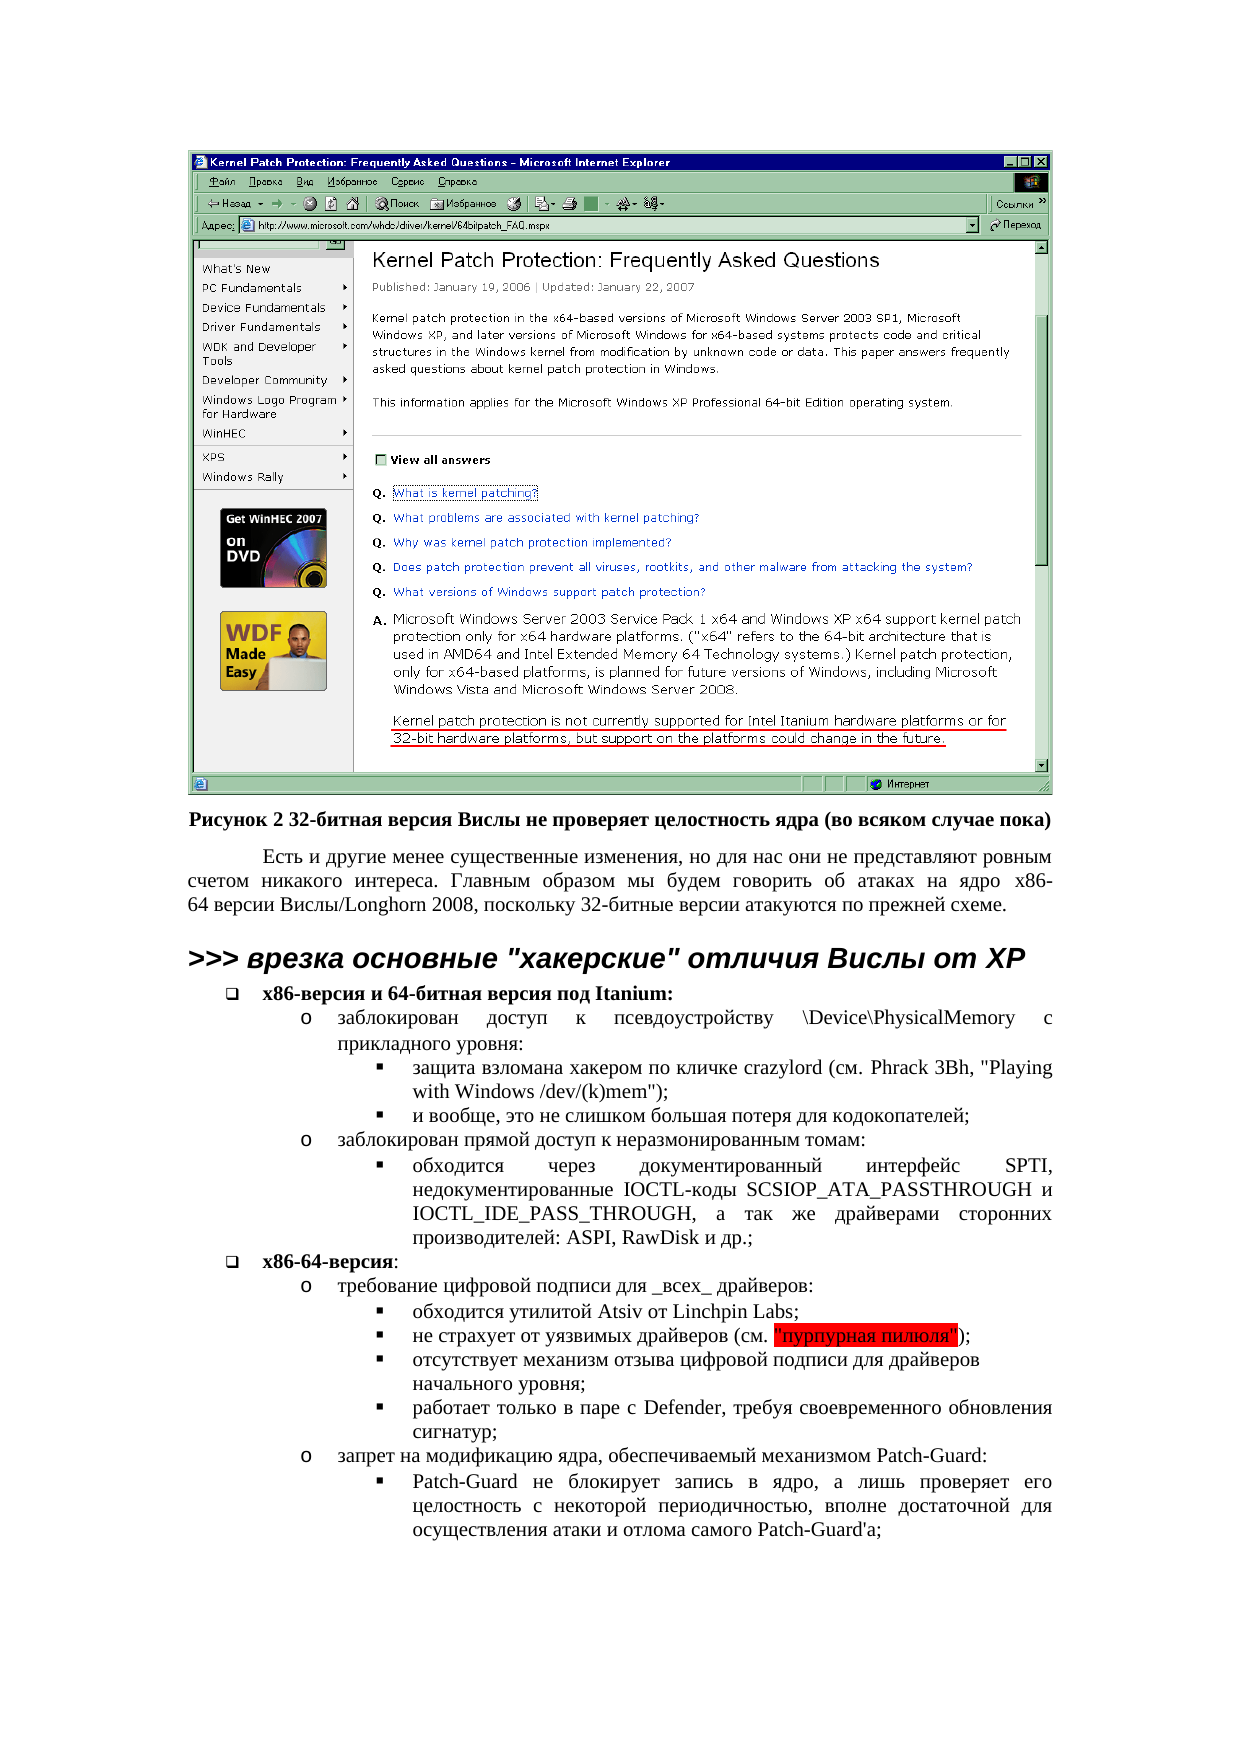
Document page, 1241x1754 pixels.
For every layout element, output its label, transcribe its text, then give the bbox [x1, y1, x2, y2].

list не страхует от уязвимых драйверов (см. "пурпурная пилюля"); [375, 1323, 1053, 1347]
list Patch-Guard не блокирует запись в ядро, а лишь проверяет его целостность с некоторой периодичностью, вполне достаточной для осуществления атаки и отлома самого Patch-Guard'а; [375, 1469, 1053, 1541]
list отсутствует механизм отзыва цифровой подписи для драйверов начального уровня; [375, 1347, 1053, 1395]
list обходится через документированный интерфейс SPTI, недокументированные IOCTL-коды SCSIOP_ATA_PASSTHROUGH и IOCTL_IDE_PASS_THROUGH, а так же драйверами сторонних производителей: ASPI, RawDisk и др.; [375, 1153, 1053, 1249]
text Рисунок 2 32-битная версия Вислы не проверяет целостность ядра (во всяком случае пока) [187, 807, 1053, 831]
list требование цифровой подписи для _всех_ драйверов: [300, 1273, 1053, 1299]
text Есть и другие менее существенные изменения, но для нас они не представляют ровным счетом никакого интереса. Главным образом мы будем говорить об атаках на ядро x86-64 версии Вислы/Longhorn 2008, поскольку 32-битные версии атакуются по прежней схеме. [187, 844, 1053, 916]
picture [188, 150, 1053, 795]
list заблокирован прямой доступ к неразмонированным томам: [300, 1127, 1053, 1153]
list защита взломана хакером по кличке crazylord (см. Phrack 3Bh, "Playing with Windows /dev/(k)mem"); [375, 1055, 1053, 1103]
list x86-версия и 64-битная версия под Itanium: [225, 981, 1053, 1005]
list и вообще, это не слишком большая потеря для кодокопателей; [375, 1103, 1053, 1127]
list x86-64-версия: [225, 1249, 1053, 1273]
list запрет на модификацию ядра, обеспечиваемый механизмом Patch-Guard: [300, 1443, 1053, 1469]
subtitle >>> врезка основные "хакерские" отличия Вислы от XP [187, 941, 1053, 975]
list заблокирован доступ к псевдоустройству \Device\PhysicalMemory с прикладного уровня: [300, 1005, 1053, 1055]
list работает только в паре с Defender, требуя своевременного обновления сигнатур; [375, 1395, 1053, 1443]
list обходится утилитой Atsiv от Linchpin Labs; [375, 1299, 1053, 1323]
